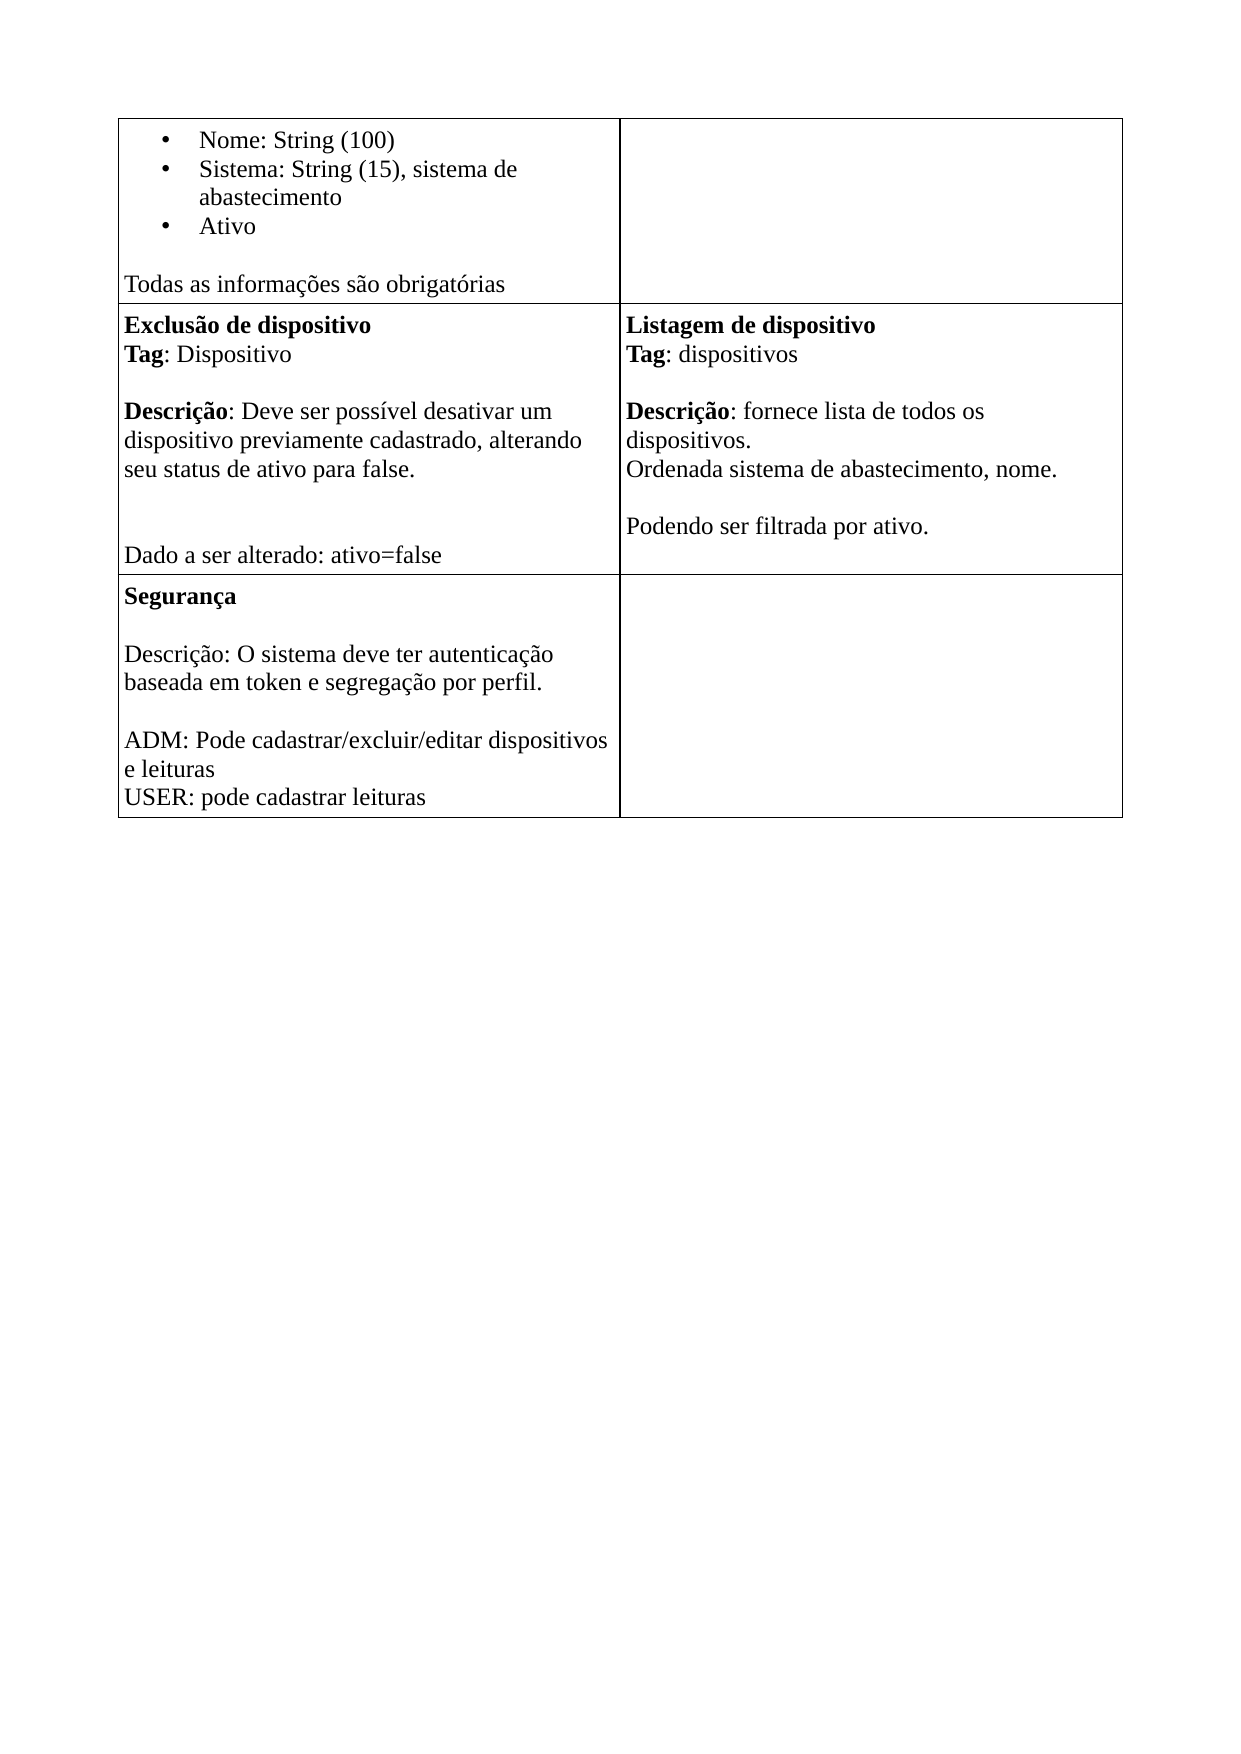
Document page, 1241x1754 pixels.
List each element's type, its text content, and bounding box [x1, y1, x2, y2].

table_cell [621, 575, 1122, 817]
table_cell Cadastro de dispositivo Tag: Dispositivo Descrição: As leituras são carregadas automaticamente e possuem seus Ids de qual dispositivo gerou a leitura, porém, não há qualquer informação deste, então, serão cadastradas informações adicionais sobre esse dispositivos em uma tabela separada das leituras. Os Ids devem ser os mesmos dos equipamentos em campo, para que as leituras possam ser relacionadas. Campos: ID: String (3) estrutura 1s2n Nome: String (100) Sistema: String (15), sistema de abastecimento Ativo Todas as informações são obrigatórias [119, 119, 619, 303]
table_cell Listagem de dispositivo Tag: dispositivos Descrição: fornece lista de todos os dispositivos. Ordenada sistema de abastecimento, nome. Podendo ser filtrada por ativo. [621, 304, 1122, 574]
table_cell [621, 119, 1122, 303]
table_cell Segurança Descrição: O sistema deve ter autenticação baseada em token e segregação por perfil. ADM: Pode cadastrar/excluir/editar dispositivos e leituras USER: pode cadastrar leituras [119, 575, 619, 817]
table_cell Exclusão de dispositivo Tag: Dispositivo Descrição: Deve ser possível desativar um dispositivo previamente cadastrado, alterando seu status de ativo para false. Dado a ser alterado: ativo=false [119, 304, 619, 574]
